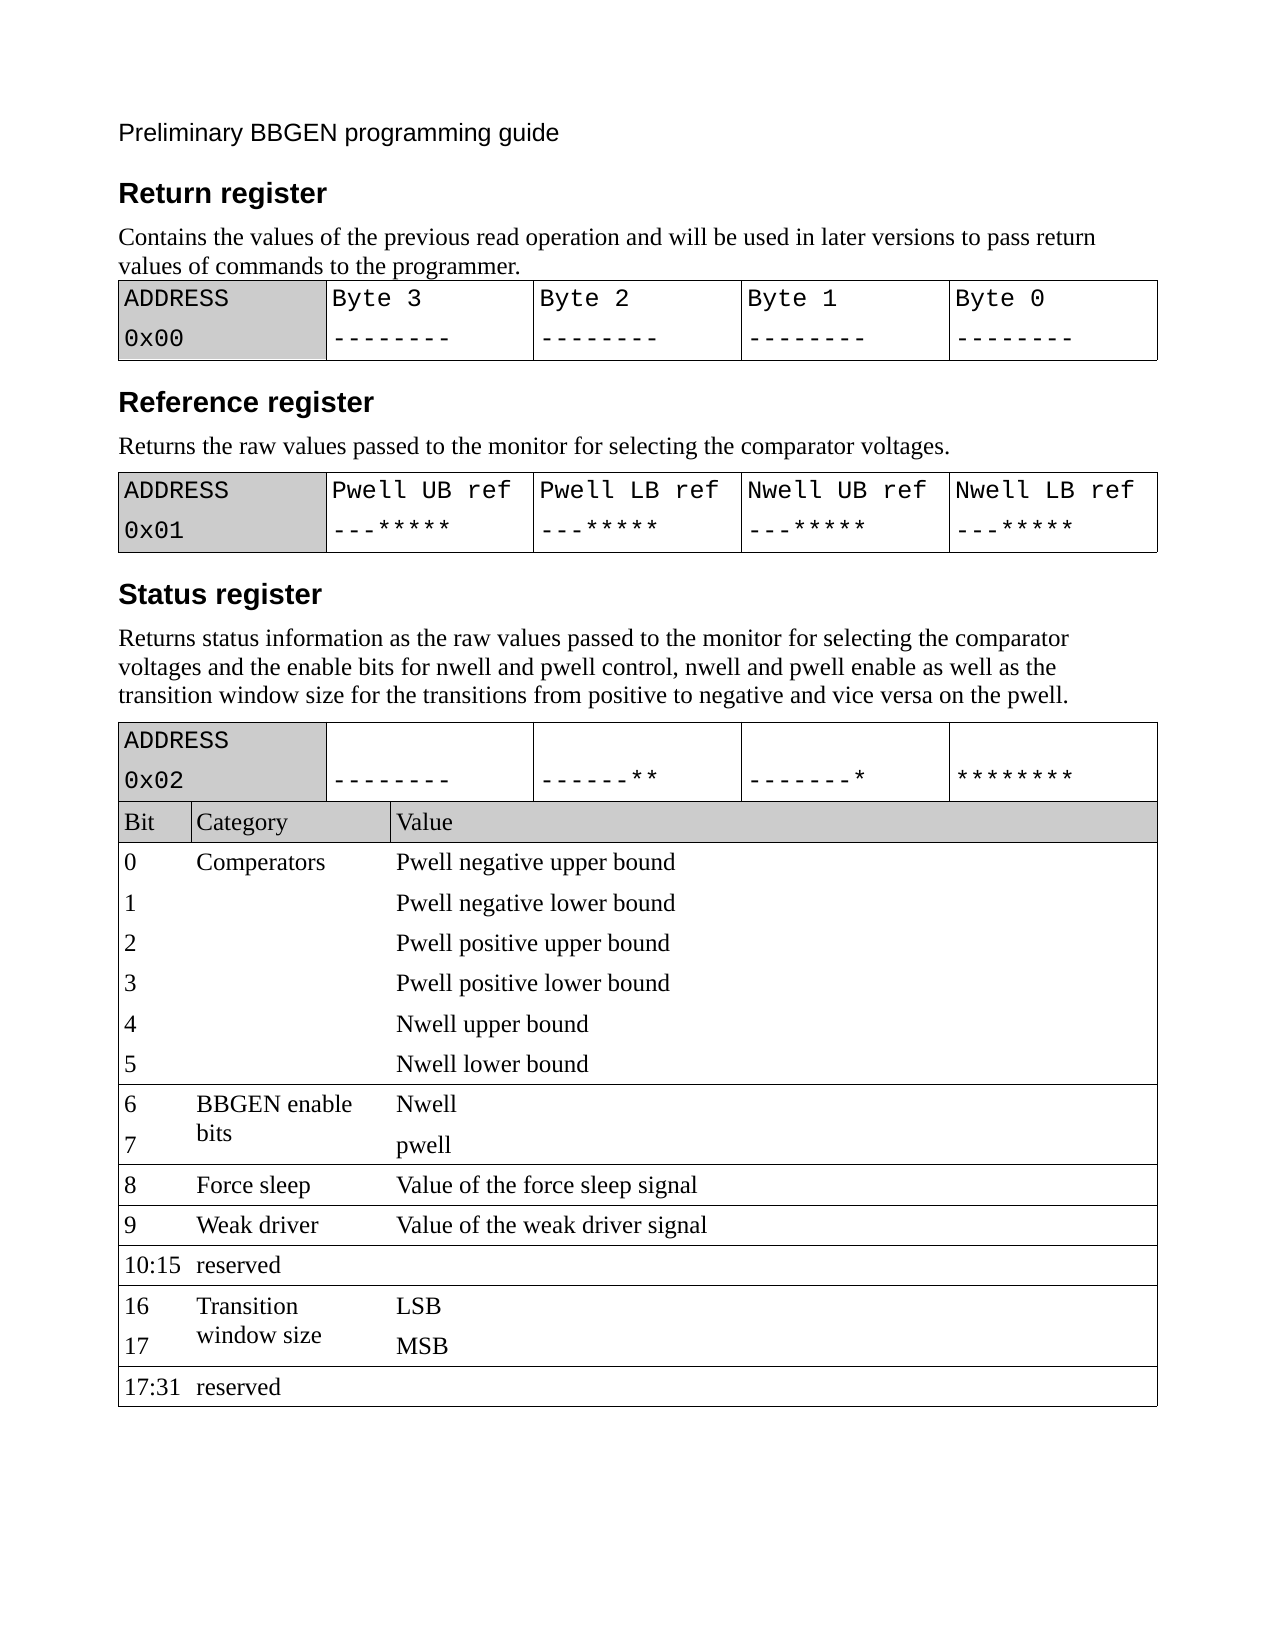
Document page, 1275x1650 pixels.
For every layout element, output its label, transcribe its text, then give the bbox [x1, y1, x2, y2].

table_header ADDRESS [119, 281, 326, 320]
table_cell ---***** [327, 512, 533, 552]
table_cell Transition window size [191, 1286, 390, 1366]
table_cell ---***** [950, 512, 1157, 552]
table_header [534, 723, 741, 761]
table_cell reserved [191, 1246, 390, 1285]
table_cell ******** [950, 761, 1157, 801]
table_cell Nwell lower bound [390, 1043, 1157, 1083]
table_cell 9 [119, 1206, 191, 1245]
table_cell -------- [327, 320, 533, 359]
table_cell [390, 1246, 1157, 1285]
table_cell ---***** [742, 512, 949, 552]
table_cell 17:31 [119, 1367, 191, 1406]
table_header Byte 1 [742, 281, 949, 320]
table_cell 16 [119, 1286, 191, 1325]
table_header Category [192, 802, 390, 842]
table_header ADDRESS [119, 473, 326, 512]
table_header Pwell LB ref [534, 473, 741, 512]
table_header Value [391, 802, 1157, 842]
table_header Bit [119, 802, 191, 842]
table_cell 5 [119, 1043, 191, 1083]
table_cell 0 [119, 843, 191, 882]
table_cell ---***** [534, 512, 741, 552]
subtitle Status register [118, 577, 1157, 610]
table_cell LSB [390, 1286, 1157, 1325]
table_cell BBGEN enable bits [191, 1085, 390, 1164]
table_cell Value of the force sleep signal [390, 1165, 1157, 1204]
table_cell Pwell negative lower bound [390, 882, 1157, 922]
table_cell 1 [119, 882, 191, 922]
table_header Byte 3 [327, 281, 533, 320]
table_cell 7 [119, 1124, 191, 1164]
table_cell 2 [119, 922, 191, 963]
table_cell Value of the weak driver signal [390, 1206, 1157, 1245]
table_cell Pwell positive lower bound [390, 963, 1157, 1003]
table_cell reserved [191, 1367, 390, 1406]
table_header Byte 2 [534, 281, 741, 320]
table_cell Pwell negative upper bound [390, 843, 1157, 882]
table_cell MSB [390, 1325, 1157, 1366]
table_cell 10:15 [119, 1246, 191, 1285]
table_cell -------- [950, 320, 1157, 359]
table_header Byte 0 [950, 281, 1157, 320]
table_header [327, 723, 533, 761]
table_cell Nwell upper bound [390, 1003, 1157, 1043]
subtitle Return register [118, 176, 1157, 210]
table_cell Weak driver [191, 1206, 390, 1245]
table_cell Nwell [390, 1085, 1157, 1124]
table_cell 6 [119, 1085, 191, 1124]
table_header Nwell UB ref [742, 473, 949, 512]
table_cell -------- [742, 320, 949, 359]
table_cell Pwell positive upper bound [390, 922, 1157, 963]
table_cell 8 [119, 1165, 191, 1204]
table_cell Force sleep [191, 1165, 390, 1204]
table_header [950, 723, 1157, 761]
table_cell 4 [119, 1003, 191, 1043]
table_cell ------** [534, 761, 741, 801]
text Returns the raw values passed to the monitor for selecting the comparator voltages. [118, 431, 1157, 459]
text Contains the values of the previous read operation and will be used in later versions to pass return values of commands to the programmer. [118, 222, 1157, 280]
table_cell -------- [534, 320, 741, 359]
table_header ADDRESS [119, 723, 326, 761]
table_cell 17 [119, 1325, 191, 1366]
table_cell 3 [119, 963, 191, 1003]
subtitle Reference register [118, 385, 1157, 418]
table_cell Comperators [191, 843, 390, 1083]
table_cell 0x01 [119, 512, 326, 552]
table_cell 0x00 [119, 320, 326, 359]
table_cell -------* [742, 761, 949, 801]
table_header Pwell UB ref [327, 473, 533, 512]
table_header [742, 723, 949, 761]
text Returns status information as the raw values passed to the monitor for selecting the comparator voltages and the enable bits for nwell and pwell control, nwell and pwell enable as well as the transition window size for the transitions from positive to negative and vice versa on the pwell. [118, 623, 1157, 709]
table_cell 0x02 [119, 761, 326, 801]
table_cell [390, 1367, 1157, 1406]
table_cell pwell [390, 1124, 1157, 1164]
table_header Nwell LB ref [950, 473, 1157, 512]
table_cell -------- [327, 761, 533, 801]
